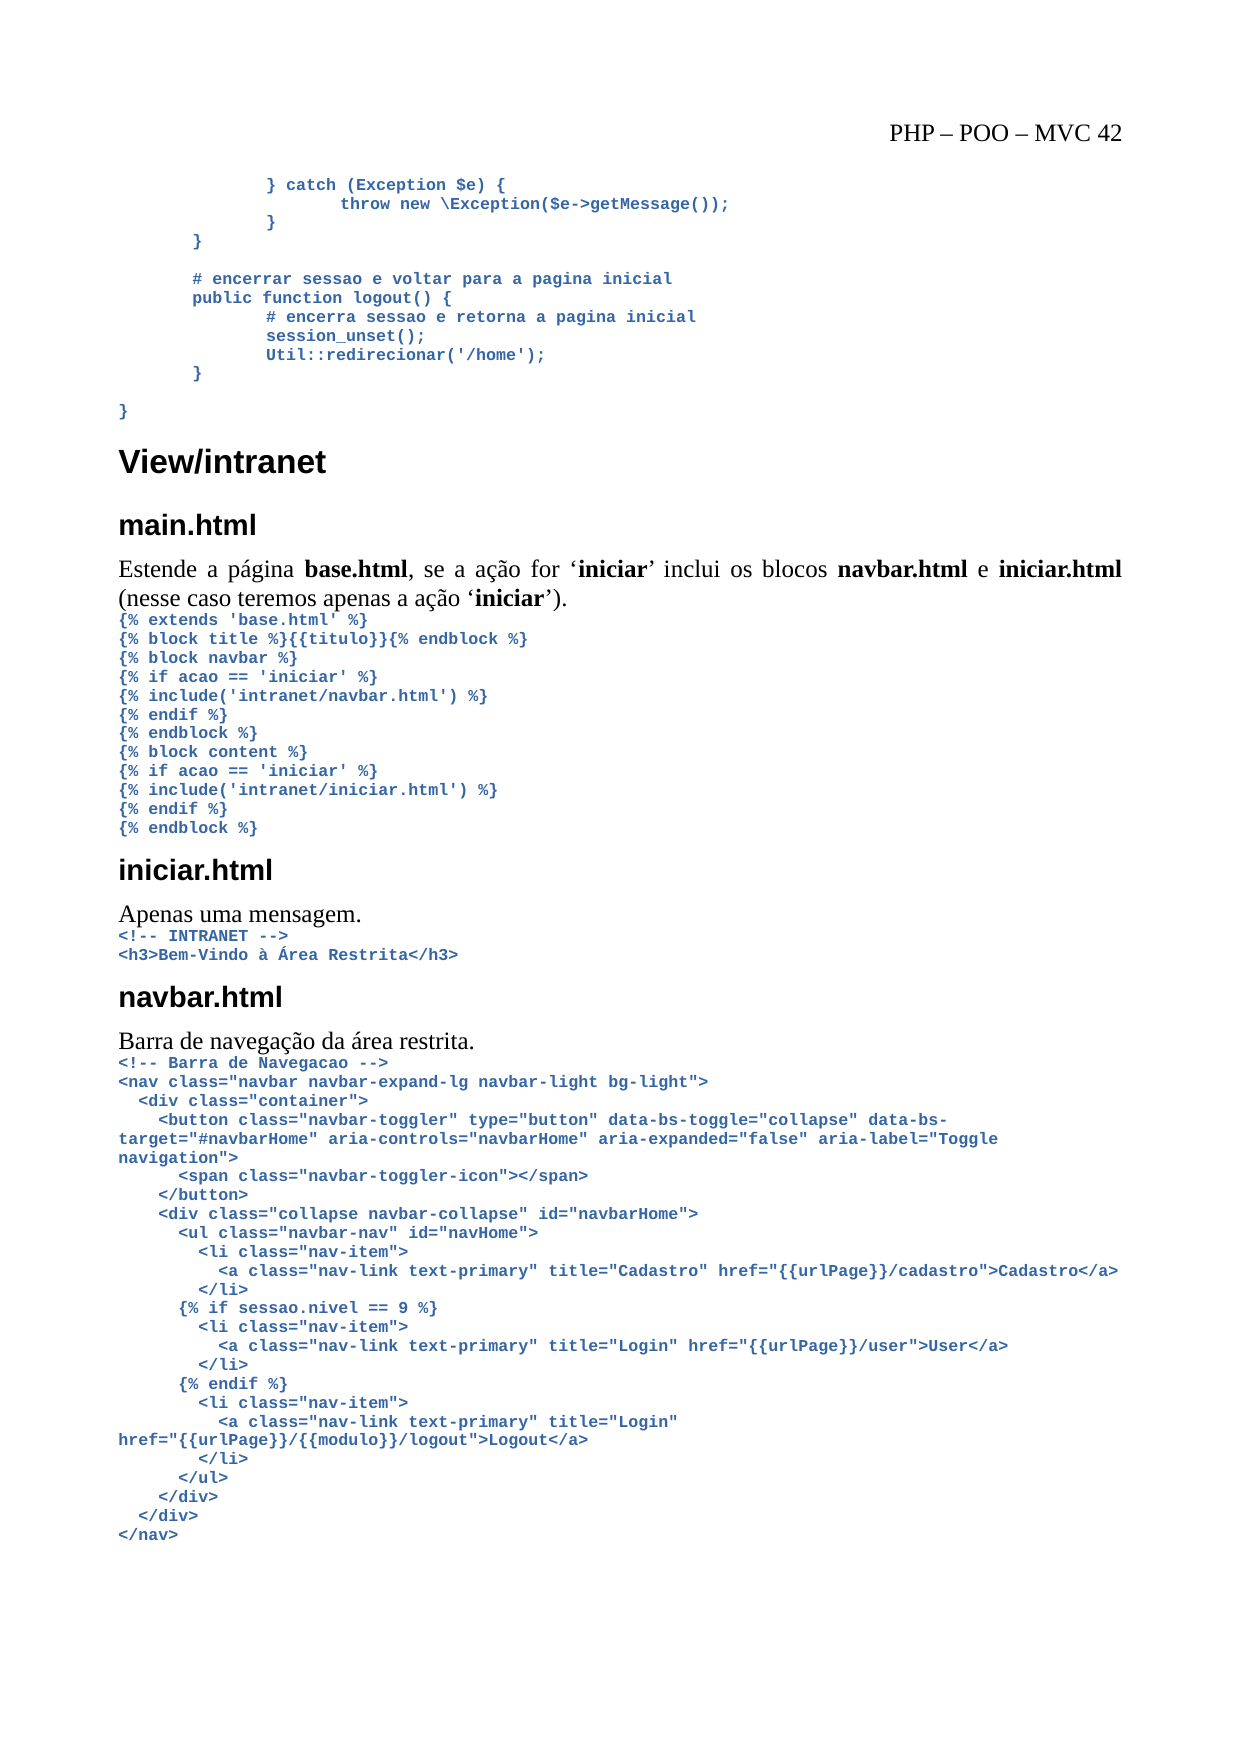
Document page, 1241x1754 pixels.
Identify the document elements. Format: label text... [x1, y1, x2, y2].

text } [118, 365, 1122, 384]
text </ul> [118, 1470, 1122, 1488]
text <a class="nav-link text-primary" title="Login" href="{{urlPage}}/user">User</a> [118, 1338, 1122, 1357]
text <span class="navbar-toggler-icon"></span> [118, 1168, 1122, 1187]
text {% include('intranet/iniciar.html') %} [118, 781, 1122, 800]
text # encerrar sessao e voltar para a pagina inicial [118, 271, 1122, 289]
text } [118, 233, 1122, 252]
text {% include('intranet/navbar.html') %} [118, 687, 1122, 706]
text <button class="navbar-toggler" type="button" data-bs-toggle="collapse" data-bs-target="#navbarHome" aria-controls="navbarHome" aria-expanded="false" aria-label="Toggle navigation"> [118, 1111, 1122, 1168]
text session_unset(); [118, 327, 1122, 346]
text <nav class="navbar navbar-expand-lg navbar-light bg-light"> [118, 1074, 1122, 1093]
text Barra de navegação da área restrita. [118, 1026, 1122, 1055]
text {% if acao == 'iniciar' %} [118, 763, 1122, 781]
text </li> [118, 1357, 1122, 1375]
text {% endblock %} [118, 819, 1122, 838]
text Estende a página base.html, se a ação for ‘iniciar’ inclui os blocos navbar.html e iniciar.html (nesse caso teremos apenas a ação ‘iniciar’). [118, 554, 1122, 612]
text <a class="nav-link text-primary" title="Login" href="{{urlPage}}/{{modulo}}/logout">Logout</a> [118, 1413, 1122, 1451]
text } catch (Exception $e) { [118, 176, 1122, 195]
text {% endif %} [118, 800, 1122, 819]
text </li> [118, 1451, 1122, 1470]
text </div> [118, 1507, 1122, 1526]
text {% endblock %} [118, 725, 1122, 744]
text </div> [118, 1488, 1122, 1507]
text {% block content %} [118, 744, 1122, 763]
text {% block title %}{{titulo}}{% endblock %} [118, 631, 1122, 649]
text <h3>Bem-Vindo à Área Restrita</h3> [118, 946, 1122, 965]
subtitle main.html [118, 508, 1122, 542]
text <li class="nav-item"> [118, 1394, 1122, 1413]
text } [118, 214, 1122, 233]
text Apenas uma mensagem. [118, 899, 1122, 928]
text </nav> [118, 1526, 1122, 1545]
text <!-- INTRANET --> [118, 928, 1122, 946]
text {% extends 'base.html' %} [118, 612, 1122, 631]
text # encerra sessao e retorna a pagina inicial [118, 308, 1122, 327]
subtitle View/intranet [118, 442, 1122, 481]
text <div class="container"> [118, 1093, 1122, 1111]
text </li> [118, 1281, 1122, 1300]
text <li class="nav-item"> [118, 1319, 1122, 1338]
text Util::redirecionar('/home'); [118, 346, 1122, 365]
text <a class="nav-link text-primary" title="Cadastro" href="{{urlPage}}/cadastro">Cadastro</a> [118, 1262, 1122, 1281]
text <!-- Barra de Navegacao --> [118, 1055, 1122, 1074]
text {% endif %} [118, 706, 1122, 725]
text <ul class="navbar-nav" id="navHome"> [118, 1224, 1122, 1243]
text <div class="collapse navbar-collapse" id="navbarHome"> [118, 1206, 1122, 1224]
text {% if acao == 'iniciar' %} [118, 668, 1122, 687]
text {% endif %} [118, 1375, 1122, 1394]
subtitle navbar.html [118, 980, 1122, 1014]
text } [118, 403, 1122, 421]
text public function logout() { [118, 289, 1122, 308]
text <li class="nav-item"> [118, 1243, 1122, 1262]
subtitle iniciar.html [118, 853, 1122, 886]
text {% block navbar %} [118, 649, 1122, 668]
text </button> [118, 1187, 1122, 1206]
text {% if sessao.nivel == 9 %} [118, 1300, 1122, 1319]
text throw new \Exception($e->getMessage()); [118, 195, 1122, 214]
